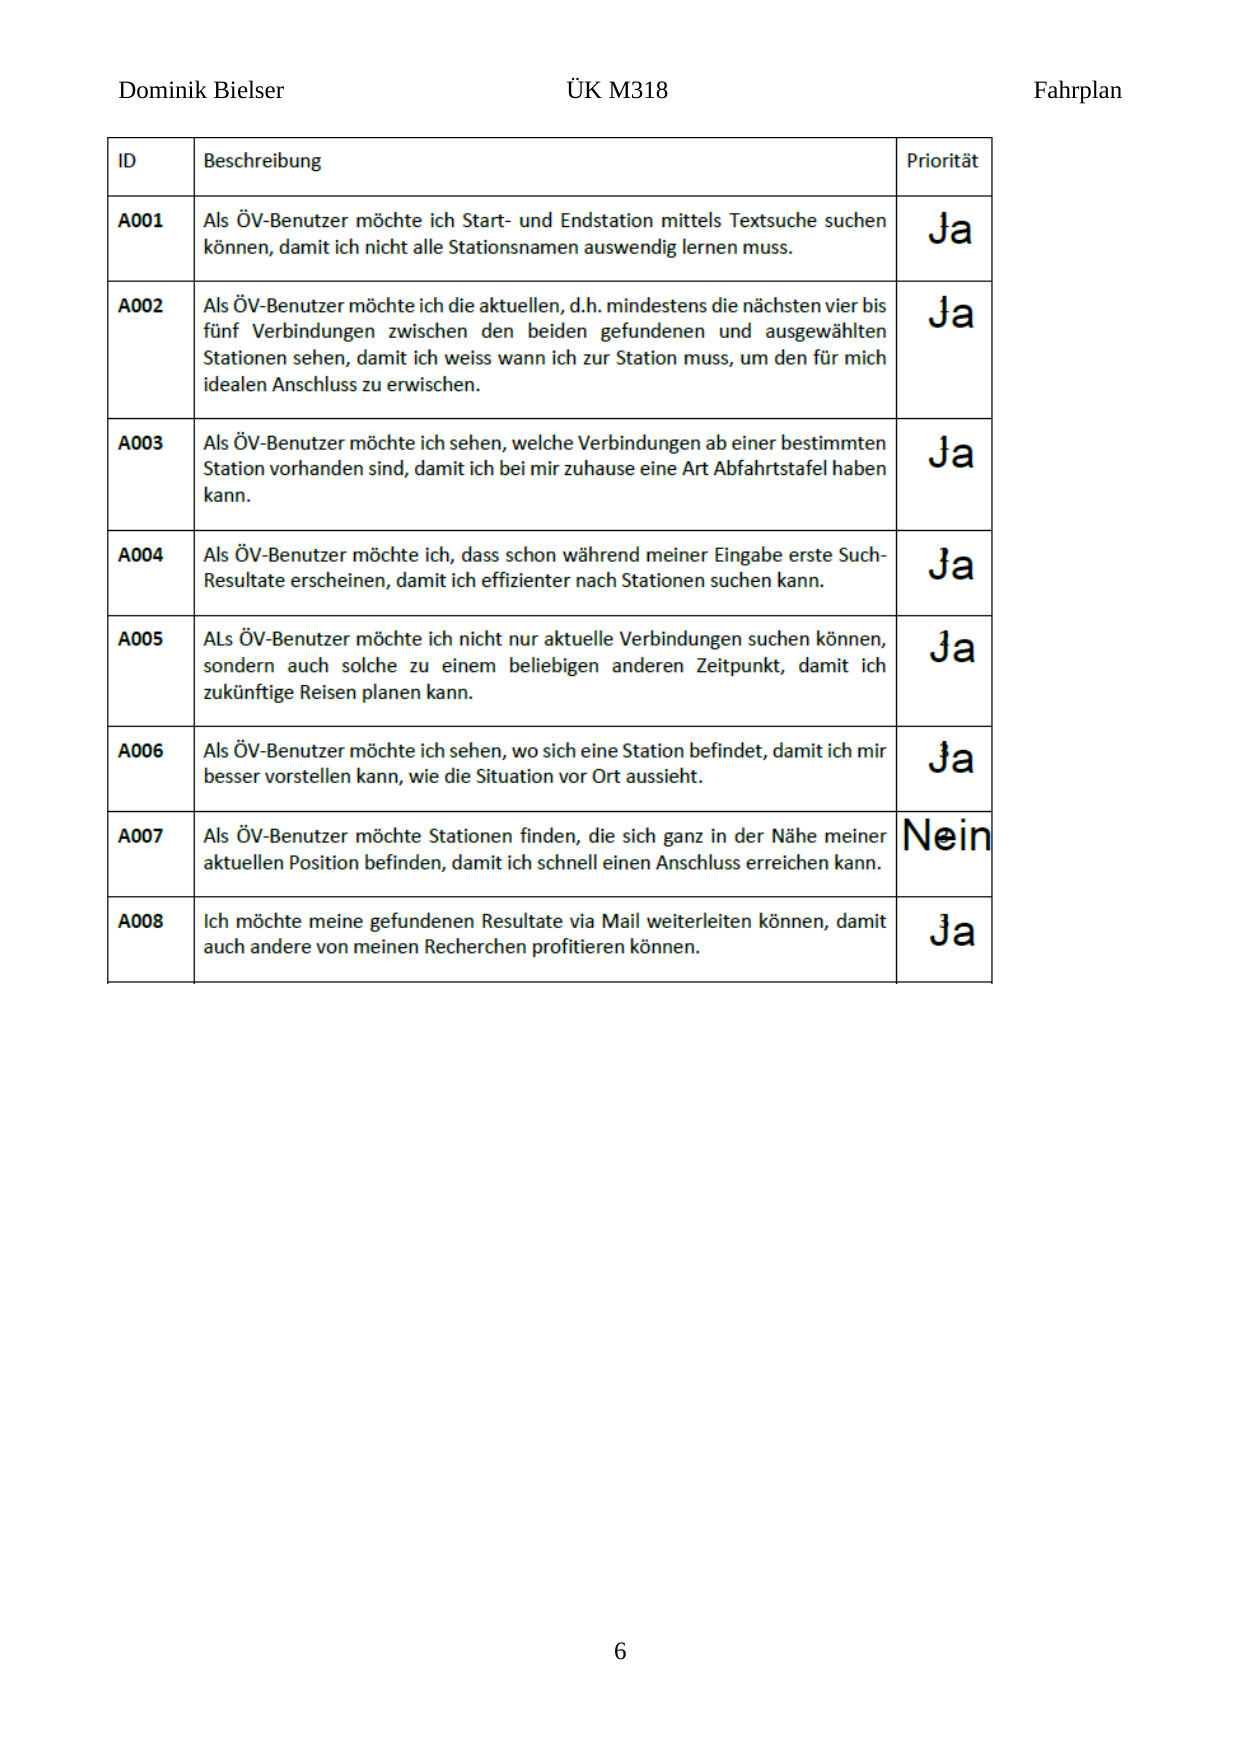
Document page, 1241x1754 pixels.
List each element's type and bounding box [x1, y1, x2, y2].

picture [106, 137, 994, 984]
